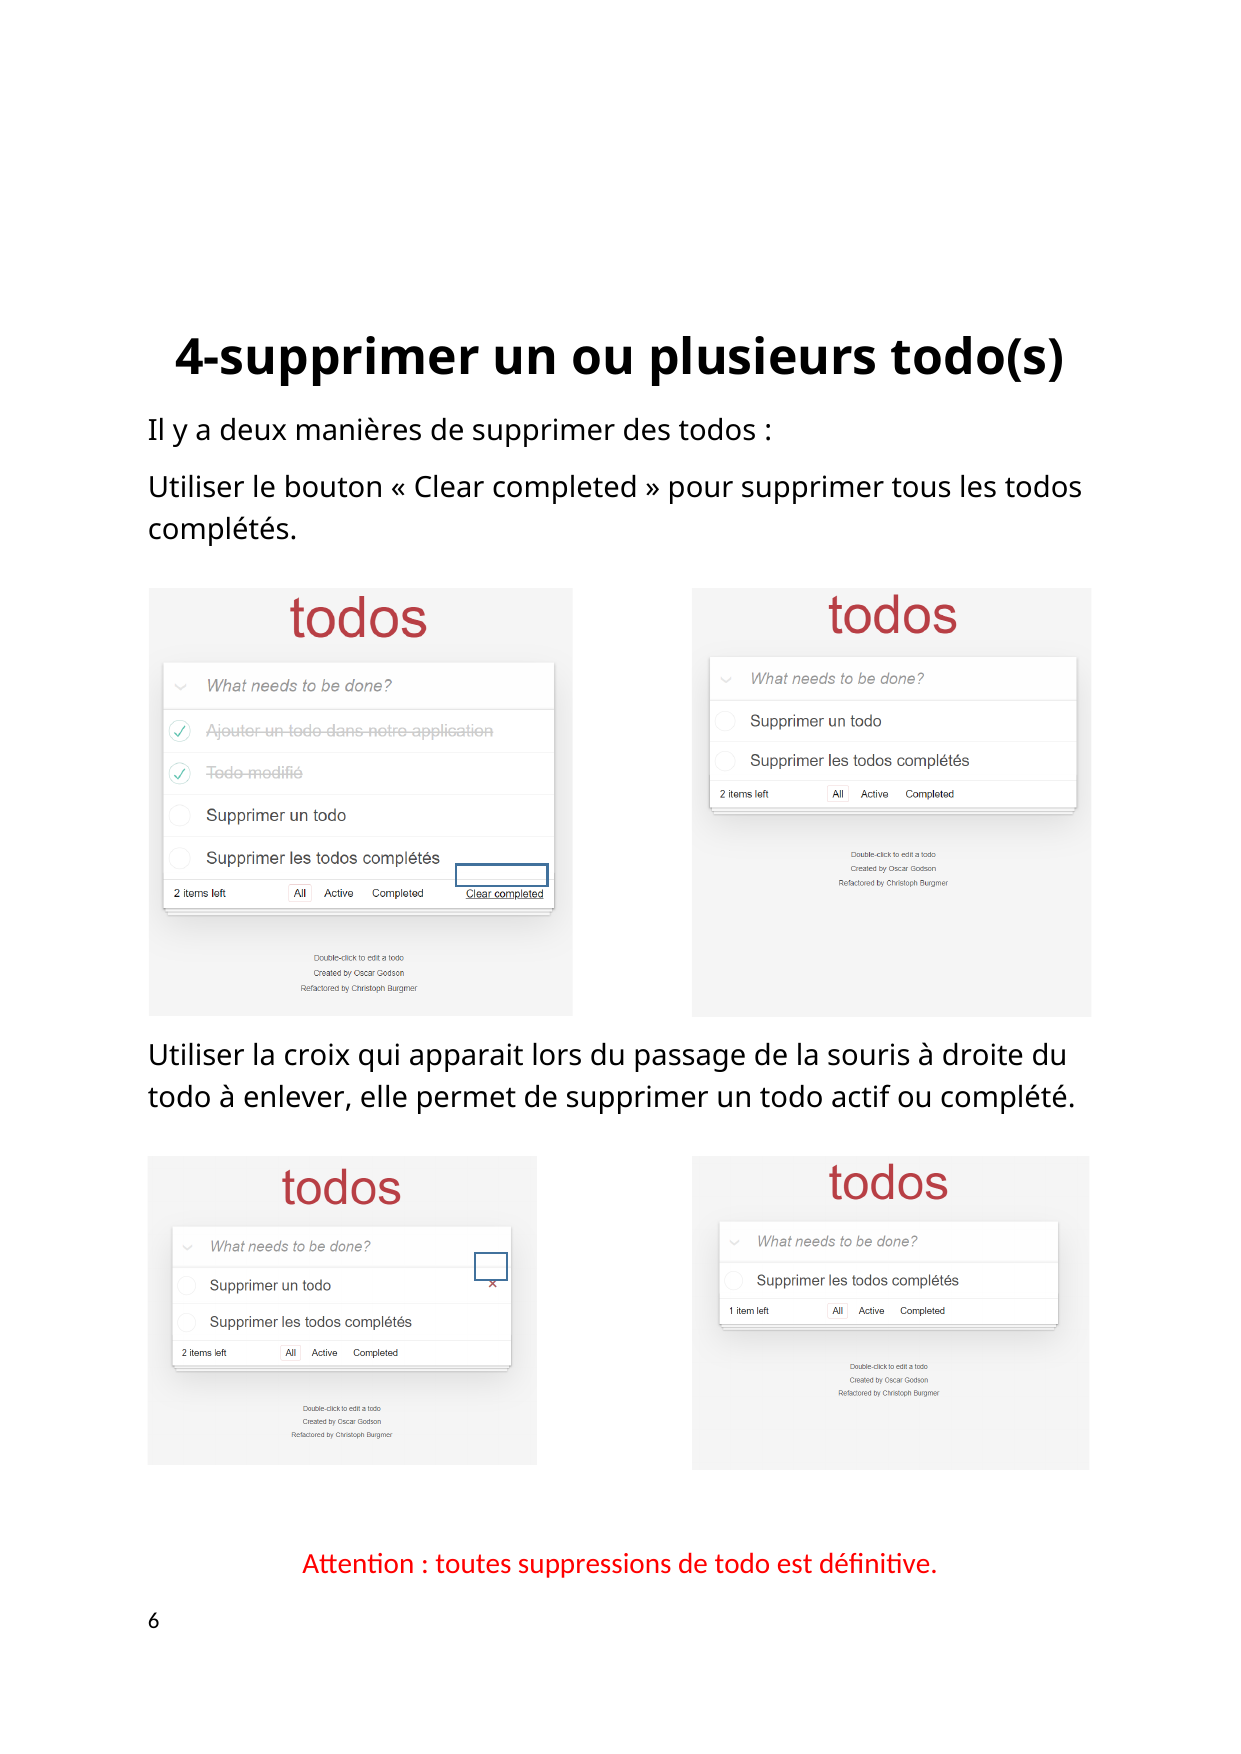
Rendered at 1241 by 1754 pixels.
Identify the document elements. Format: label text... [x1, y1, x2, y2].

text Utiliser le bouton « Clear completed » pour supprimer tous les todos complétés. [148, 467, 1093, 548]
text Il y a deux manières de supprimer des todos : [148, 409, 1093, 448]
text Utiliser la croix qui apparait lors du passage de la souris à droite du todo à enlever, elle permet de supprimer un todo actif ou complété. [148, 1034, 1093, 1116]
text 4-supprimer un ou plusieurs todo(s) [148, 321, 1093, 389]
text Attention : toutes suppressions de todo est définitive. [148, 1545, 1093, 1580]
